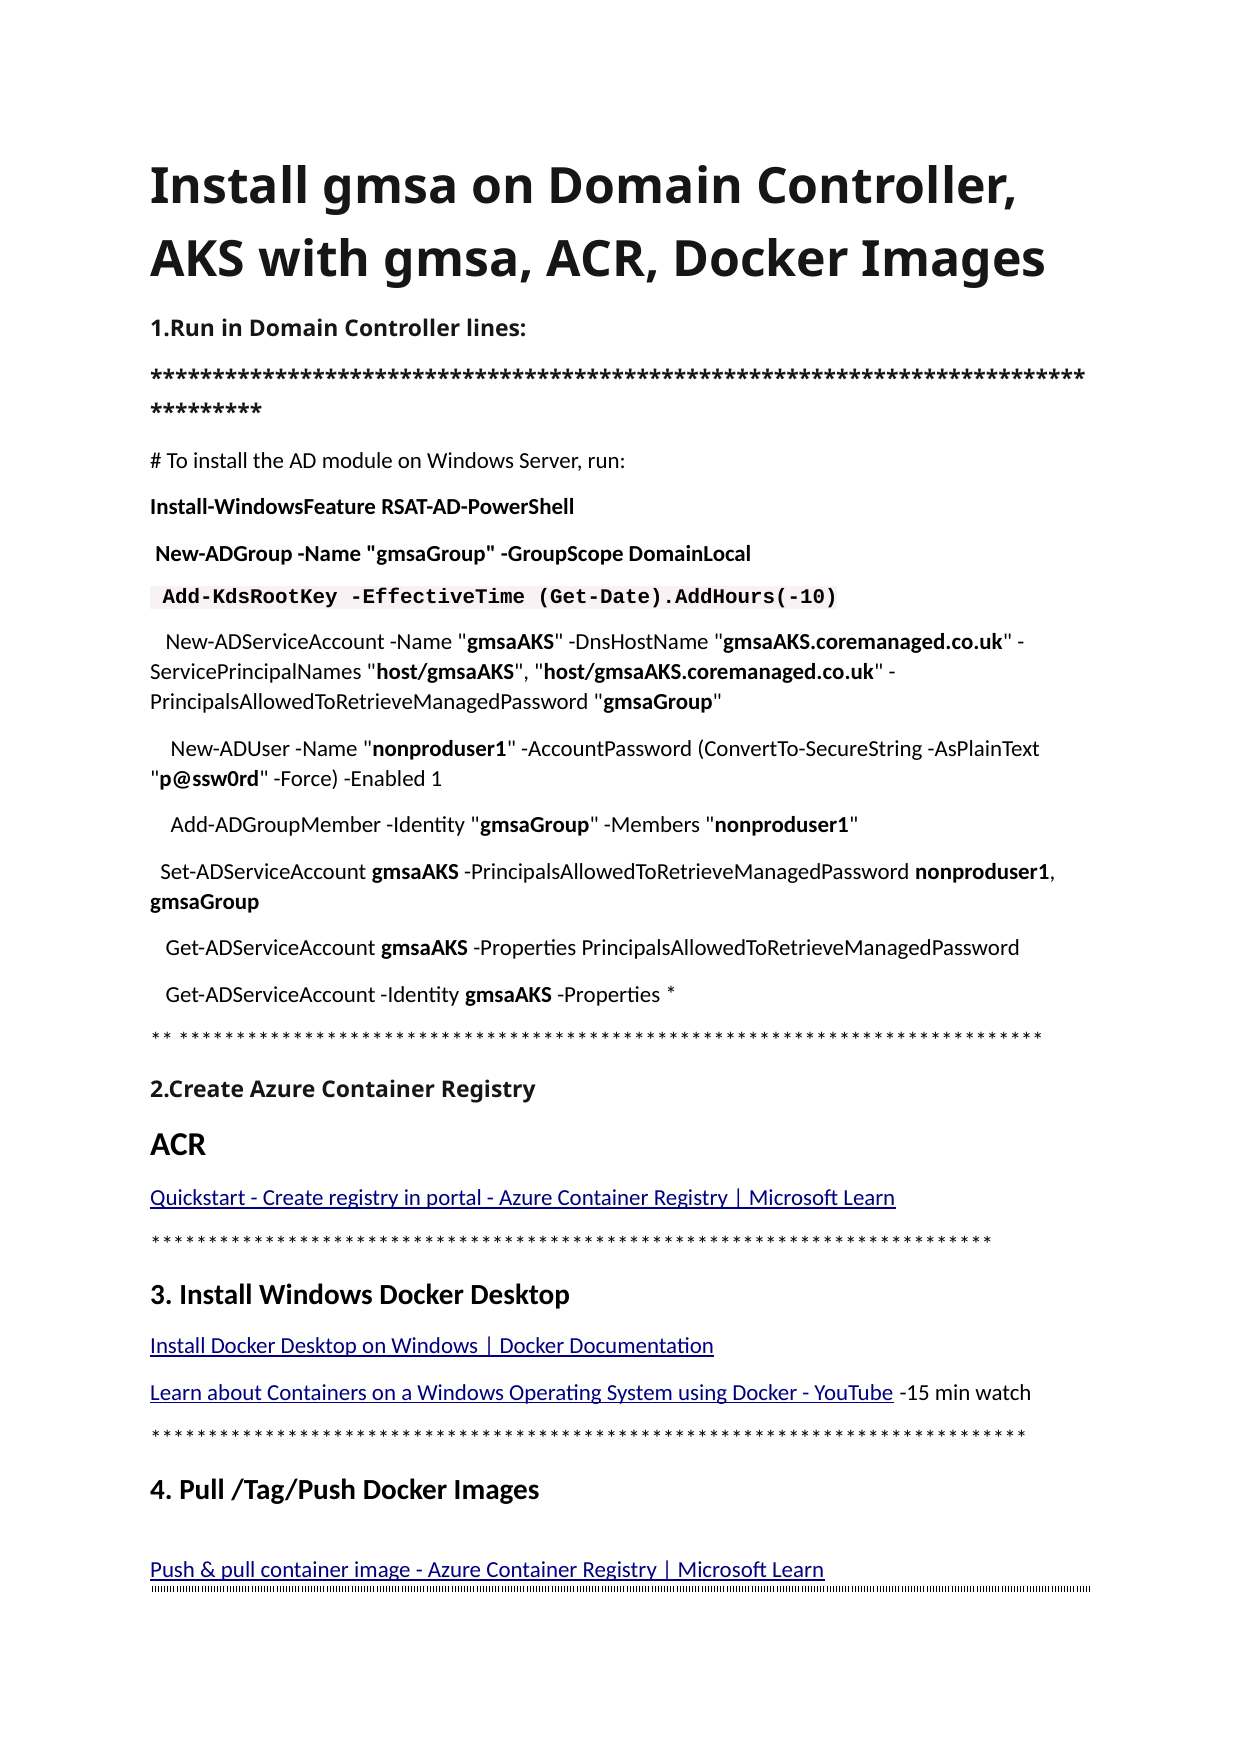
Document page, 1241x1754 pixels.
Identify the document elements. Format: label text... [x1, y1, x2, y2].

text Get-ADServiceAccount -Identity gmsaAKS -Properties * [150, 980, 1090, 1008]
text Learn about Containers on a Windows Operating System using Docker - YouTube -15 min watch [150, 1378, 1090, 1406]
text New-ADServiceAccount -Name "gmsaAKS" -DnsHostName "gmsaAKS.coremanaged.co.uk" -ServicePrincipalNames "host/gmsaAKS", "host/gmsaAKS.coremanaged.co.uk" -PrincipalsAllowedToRetrieveManagedPassword "gmsaGroup" [150, 627, 1090, 715]
text Add-ADGroupMember -Identity "gmsaGroup" -Members "nonproduser1" [150, 810, 1090, 838]
text Add-KdsRootKey -EffectiveTime (Get-Date).AddHours(-10) [150, 586, 1090, 609]
text ************************************************************************************ [150, 362, 1090, 427]
text 3. Install Windows Docker Desktop [150, 1276, 1090, 1312]
text Install Docker Desktop on Windows | Docker Documentation [150, 1331, 1090, 1359]
text ACR [150, 1123, 1090, 1164]
text 1.Run in Domain Controller lines: [150, 312, 1090, 343]
text 2.Create Azure Container Registry [150, 1073, 1090, 1104]
text Push & pull container image - Azure Container Registry | Microsoft Learn [150, 1526, 1090, 1592]
text Set-ADServiceAccount gmsaAKS -PrincipalsAllowedToRetrieveManagedPassword nonproduser1, gmsaGroup [150, 857, 1090, 915]
text # To install the AD module on Windows Server, run: [150, 446, 1090, 474]
text ************************************************************************** [150, 1230, 1090, 1258]
text ***************************************************************************** [150, 1424, 1090, 1452]
text New-ADGroup -Name "gmsaGroup" -GroupScope DomainLocal [150, 539, 1090, 567]
text 4. Pull /Tag/Push Docker Images [150, 1471, 1090, 1506]
text ** **************************************************************************** [150, 1026, 1090, 1054]
text New-ADUser -Name "nonproduser1" -AccountPassword (ConvertTo-SecureString -AsPlainText "p@ssw0rd" -Force) -Enabled 1 [150, 734, 1090, 792]
text Quickstart - Create registry in portal - Azure Container Registry | Microsoft Learn [150, 1183, 1090, 1211]
text Install gmsa on Domain Controller, AKS with gmsa, ACR, Docker Images [150, 150, 1090, 291]
text Install-WindowsFeature RSAT-AD-PowerShell [150, 492, 1090, 521]
text Get-ADServiceAccount gmsaAKS -Properties PrincipalsAllowedToRetrieveManagedPassword [150, 933, 1090, 961]
